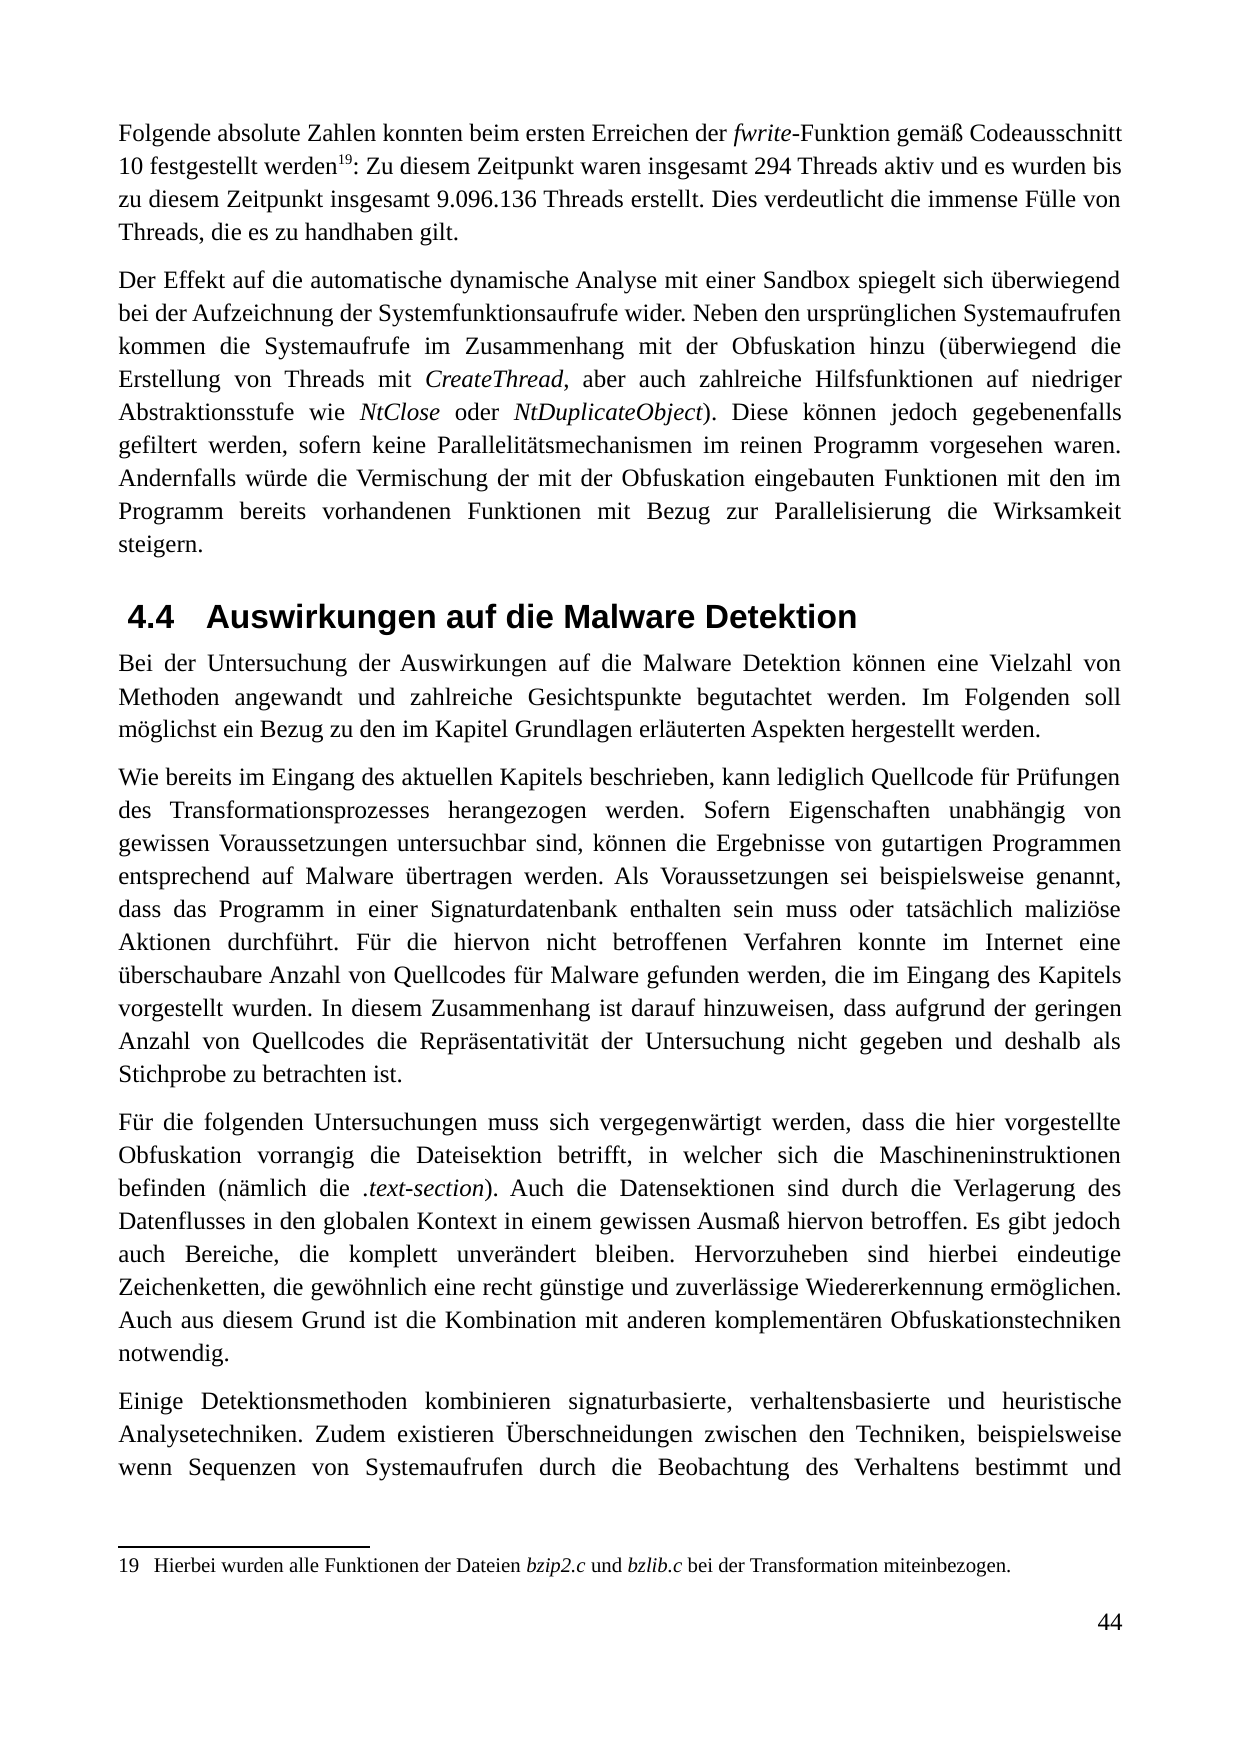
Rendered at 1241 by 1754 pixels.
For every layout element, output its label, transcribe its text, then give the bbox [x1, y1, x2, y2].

text Hierbei wurden alle Funktionen der Dateien bzip2.c und bzlib.c bei der Transformation miteinbezogen. [118, 1553, 1122, 1577]
text Wie bereits im Eingang des aktuellen Kapitels beschrieben, kann lediglich Quellcode für Prüfungen des Transformationsprozesses herangezogen werden. Sofern Eigenschaften unabhängig von gewissen Voraussetzungen untersuchbar sind, können die Ergebnisse von gutartigen Programmen entsprechend auf Malware übertragen werden. Als Voraussetzungen sei beispielsweise genannt, dass das Programm in einer Signaturdatenbank enthalten sein muss oder tatsächlich maliziöse Aktionen durchführt. Für die hiervon nicht betroffenen Verfahren konnte im Internet eine überschaubare Anzahl von Quellcodes für Malware gefunden werden, die im Eingang des Kapitels vorgestellt wurden. In diesem Zusammenhang ist darauf hinzuweisen, dass aufgrund der geringen Anzahl von Quellcodes die Repräsentativität der Untersuchung nicht gegeben und deshalb als Stichprobe zu betrachten ist. [118, 762, 1122, 1088]
text Einige Detektionsmethoden kombinieren signaturbasierte, verhaltensbasierte und heuristische Analysetechniken. Zudem existieren Überschneidungen zwischen den Techniken, beispielsweise wenn Sequenzen von Systemaufrufen durch die Beobachtung des Verhaltens bestimmt und [118, 1386, 1122, 1481]
text Für die folgenden Untersuchungen muss sich vergegenwärtigt werden, dass die hier vorgestellte Obfuskation vorrangig die Dateisektion betrifft, in welcher sich die Maschineninstruktionen befinden (nämlich die .text-section). Auch die Datensektionen sind durch die Verlagerung des Datenflusses in den globalen Kontext in einem gewissen Ausmaß hiervon betroffen. Es gibt jedoch auch Bereiche, die komplett unverändert bleiben. Hervorzuheben sind hierbei eindeutige Zeichenketten, die gewöhnlich eine recht günstige und zuverlässige Wiedererkennung ermöglichen. Auch aus diesem Grund ist die Kombination mit anderen komplementären Obfuskationstechniken notwendig. [118, 1107, 1122, 1367]
text Folgende absolute Zahlen konnten beim ersten Erreichen der fwrite-Funktion gemäß Codeausschnitt 10 festgestellt werden: Zu diesem Zeitpunkt waren insgesamt 294 Threads aktiv und es wurden bis zu diesem Zeitpunkt insgesamt 9.096.136 Threads erstellt. Dies verdeutlicht die immense Fülle von Threads, die es zu handhaben gilt. [118, 118, 1122, 246]
text Der Effekt auf die automatische dynamische Analyse mit einer Sandbox spiegelt sich überwiegend bei der Aufzeichnung der Systemfunktionsaufrufe wider. Neben den ursprünglichen Systemaufrufen kommen die Systemaufrufe im Zusammenhang mit der Obfuskation hinzu (überwiegend die Erstellung von Threads mit CreateThread, aber auch zahlreiche Hilfsfunktionen auf niedriger Abstraktionsstufe wie NtClose oder NtDuplicateObject). Diese können jedoch gegebenenfalls gefiltert werden, sofern keine Parallelitätsmechanismen im reinen Programm vorgesehen waren. Andernfalls würde die Vermischung der mit der Obfuskation eingebauten Funktionen mit den im Programm bereits vorhandenen Funktionen mit Bezug zur Parallelisierung die Wirksamkeit steigern. [118, 265, 1122, 558]
text Bei der Untersuchung der Auswirkungen auf die Malware Detektion können eine Vielzahl von Methoden angewandt und zahlreiche Gesichtspunkte begutachtet werden. Im Folgenden soll möglichst ein Bezug zu den im Kapitel Grundlagen erläuterten Aspekten hergestellt werden. [118, 648, 1122, 743]
subtitle Auswirkungen auf die Malware Detektion [118, 597, 1122, 636]
